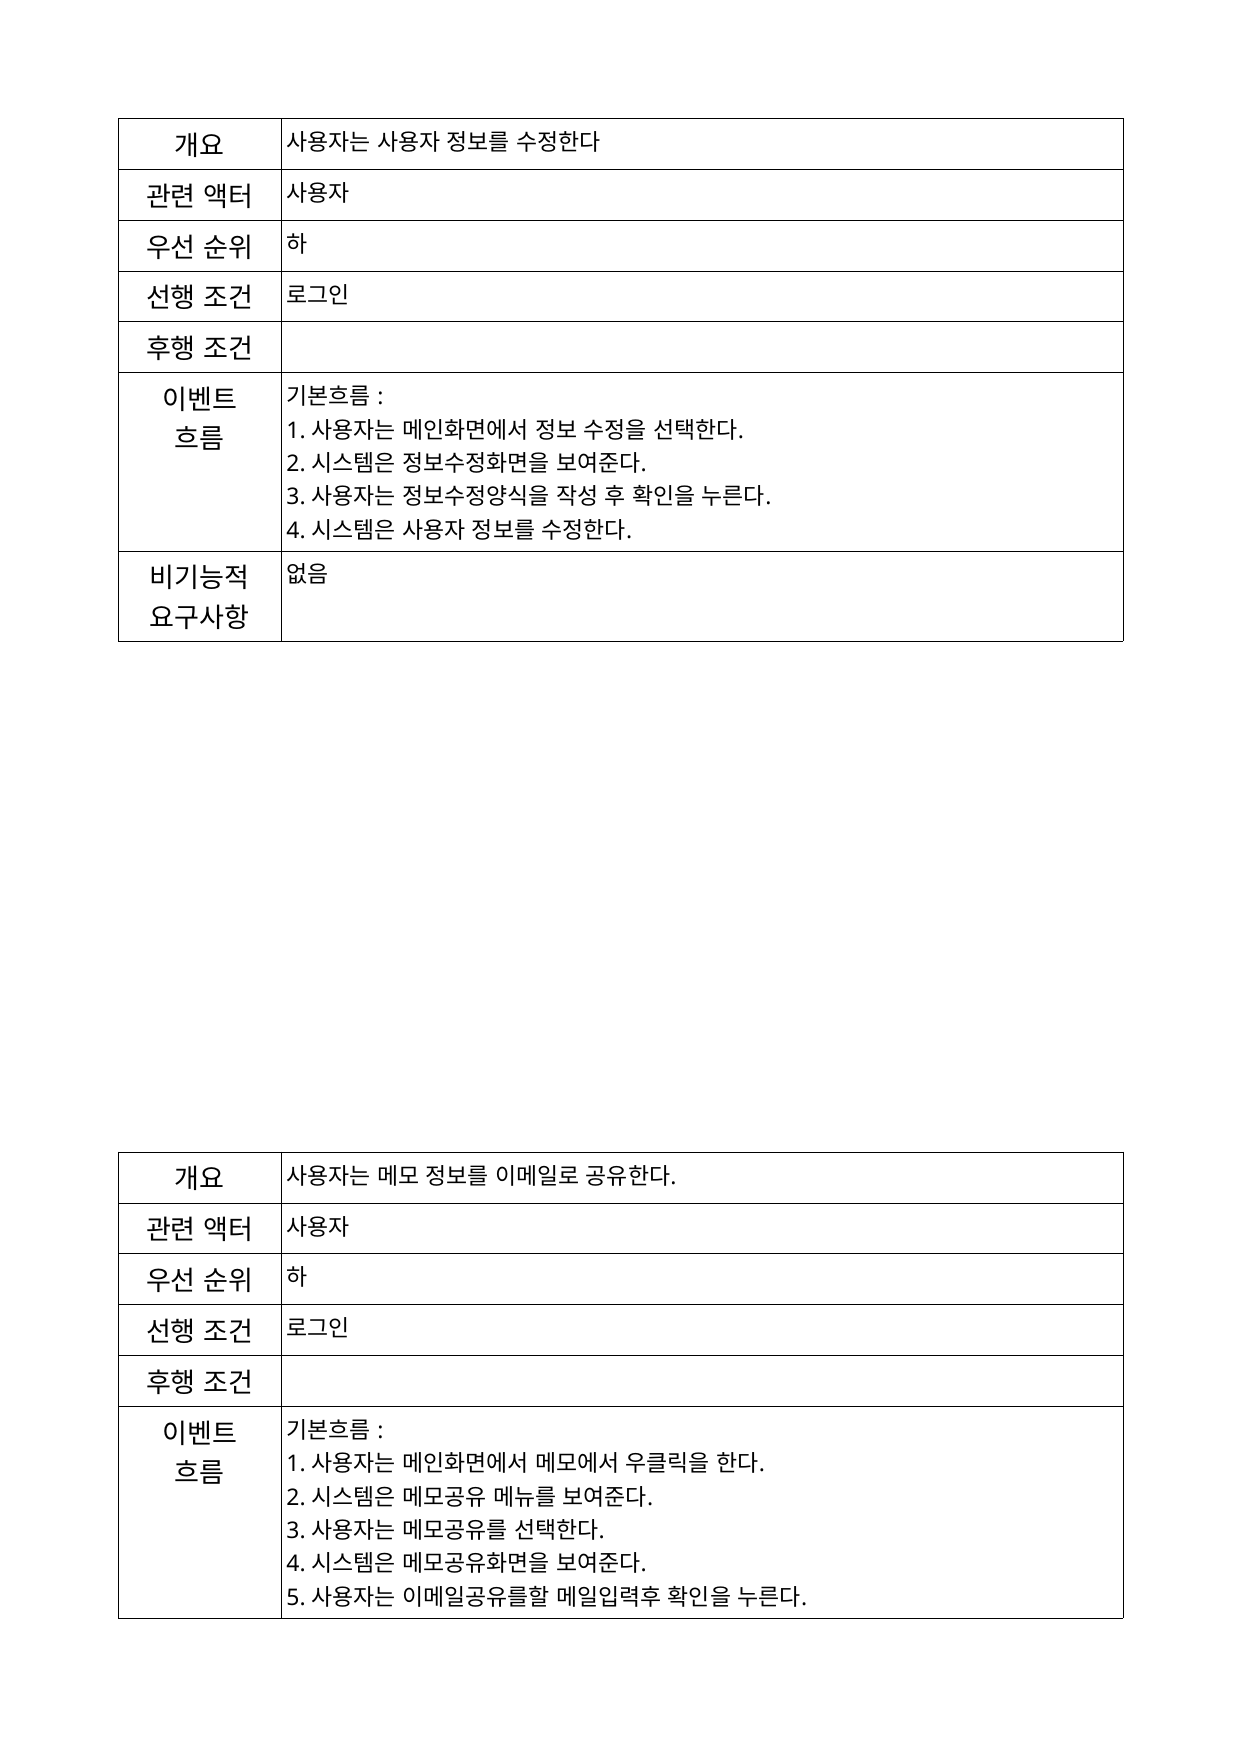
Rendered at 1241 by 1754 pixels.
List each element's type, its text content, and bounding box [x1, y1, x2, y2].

table_cell [282, 322, 1123, 372]
table_cell 선행 조건 [119, 272, 281, 321]
table_cell 선행 조건 [119, 1305, 281, 1355]
table_cell 관련 액터 [119, 170, 281, 220]
table_cell 하 [282, 1254, 1123, 1304]
table_cell 후행 조건 [119, 1356, 281, 1406]
table_cell 기본흐름 : 1. 사용자는 메인화면에서 정보 수정을 선택한다. 2. 시스템은 정보수정화면을 보여준다. 3. 사용자는 정보수정양식을 작성 후 확인을 누른다. 4. 시스템은 사용자 정보를 수정한다. [282, 373, 1123, 551]
table_cell [282, 1356, 1123, 1406]
table_cell 하 [282, 221, 1123, 271]
table_cell 관련 액터 [119, 1204, 281, 1253]
table_cell 기본흐름 : 1. 사용자는 메인화면에서 메모에서 우클릭을 한다. 2. 시스템은 메모공유 메뉴를 보여준다. 3. 사용자는 메모공유를 선택한다. 4. 시스템은 메모공유화면을 보여준다. 5. 사용자는 이메일공유를할 메일입력후 확인을 누른다. [282, 1407, 1123, 1617]
table_cell 사용자 [282, 1204, 1123, 1253]
table_cell 후행 조건 [119, 322, 281, 372]
table_cell 우선 순위 [119, 1254, 281, 1304]
table_cell 비기능적 요구사항 [119, 552, 281, 641]
table_cell 우선 순위 [119, 221, 281, 271]
table_cell 이벤트 흐름 [119, 373, 281, 551]
table_header 개요 [119, 119, 281, 169]
table_cell 없음 [282, 552, 1123, 641]
table_cell 사용자 [282, 170, 1123, 220]
table_cell 이벤트 흐름 [119, 1407, 281, 1617]
table_header 사용자는 메모 정보를 이메일로 공유한다. [282, 1153, 1123, 1202]
table_header 개요 [119, 1153, 281, 1202]
table_header 사용자는 사용자 정보를 수정한다 [282, 119, 1123, 169]
table_cell 로그인 [282, 272, 1123, 321]
table_cell 로그인 [282, 1305, 1123, 1355]
